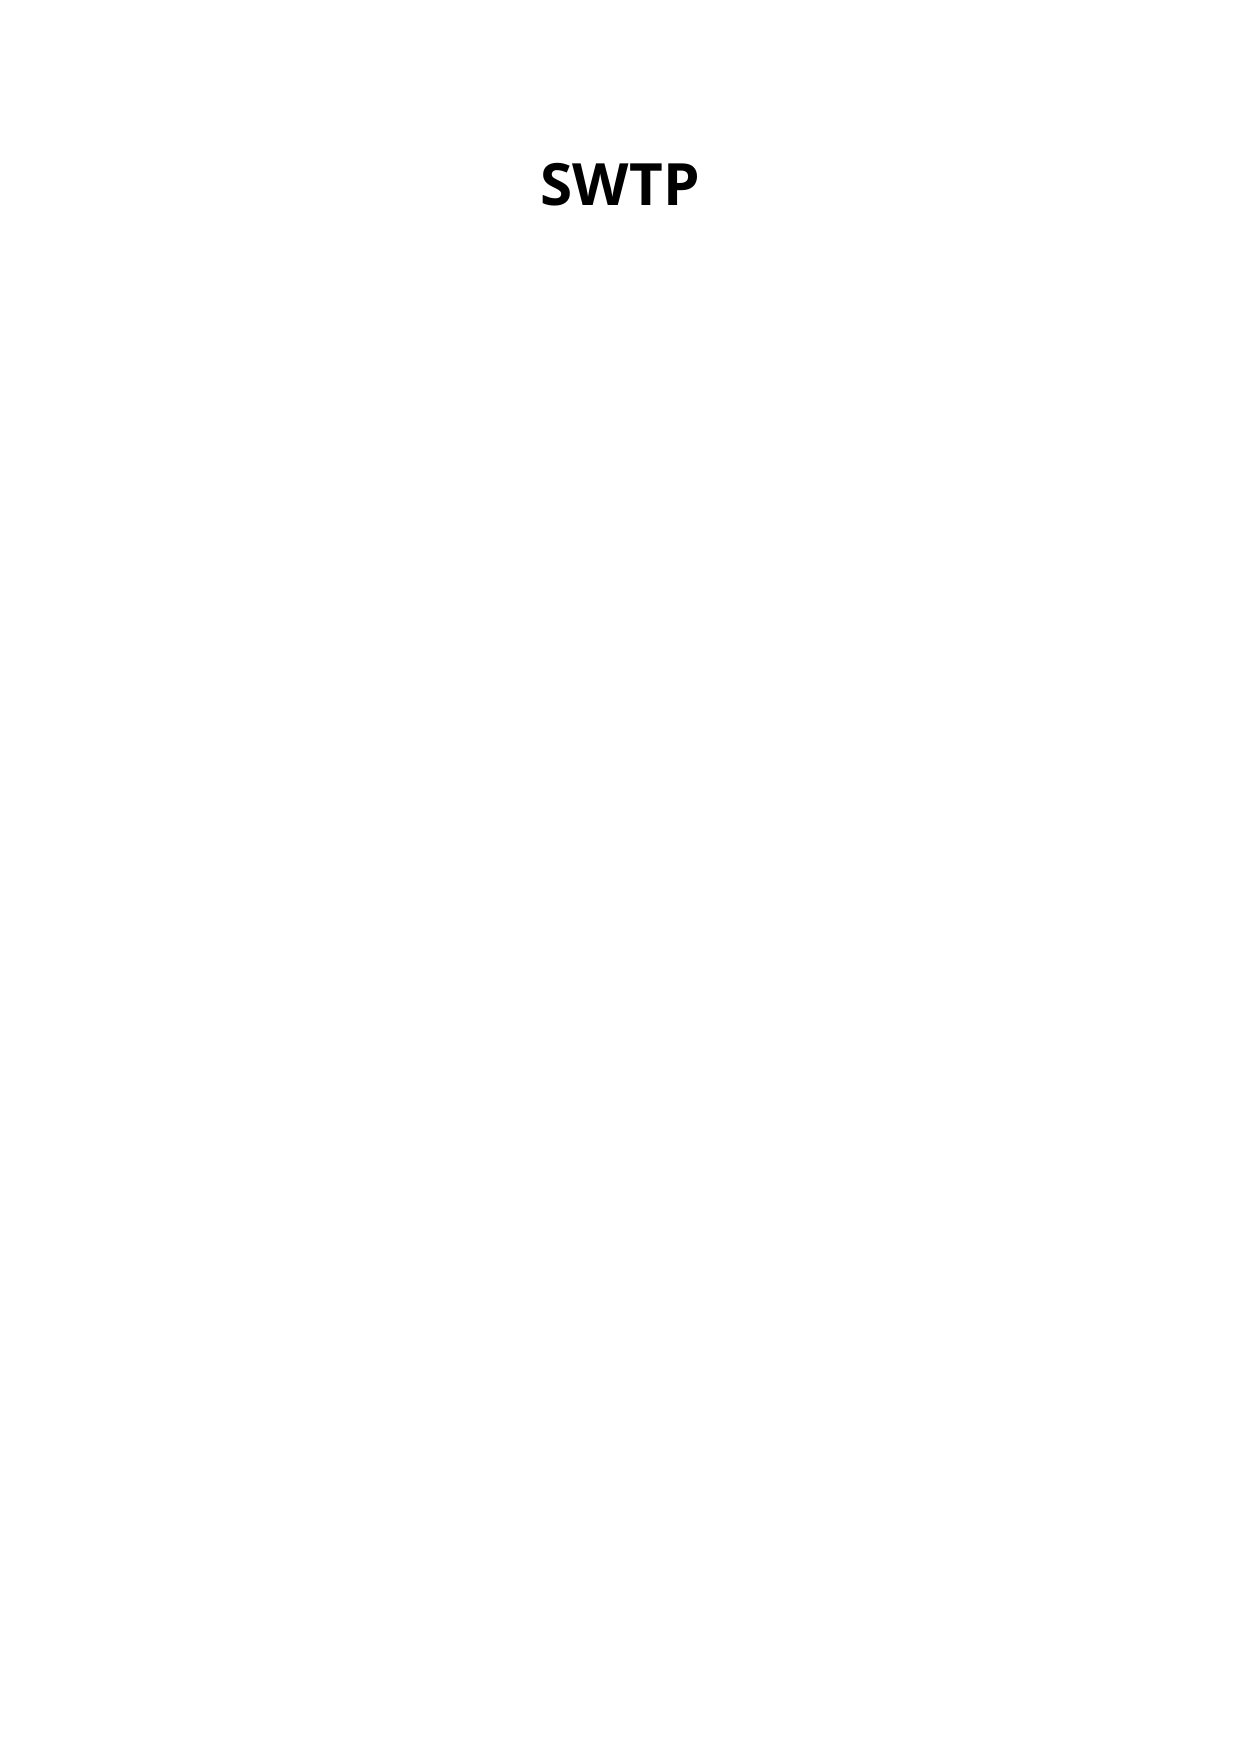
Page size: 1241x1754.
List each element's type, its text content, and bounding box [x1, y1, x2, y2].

title SWTP [118, 143, 1122, 223]
